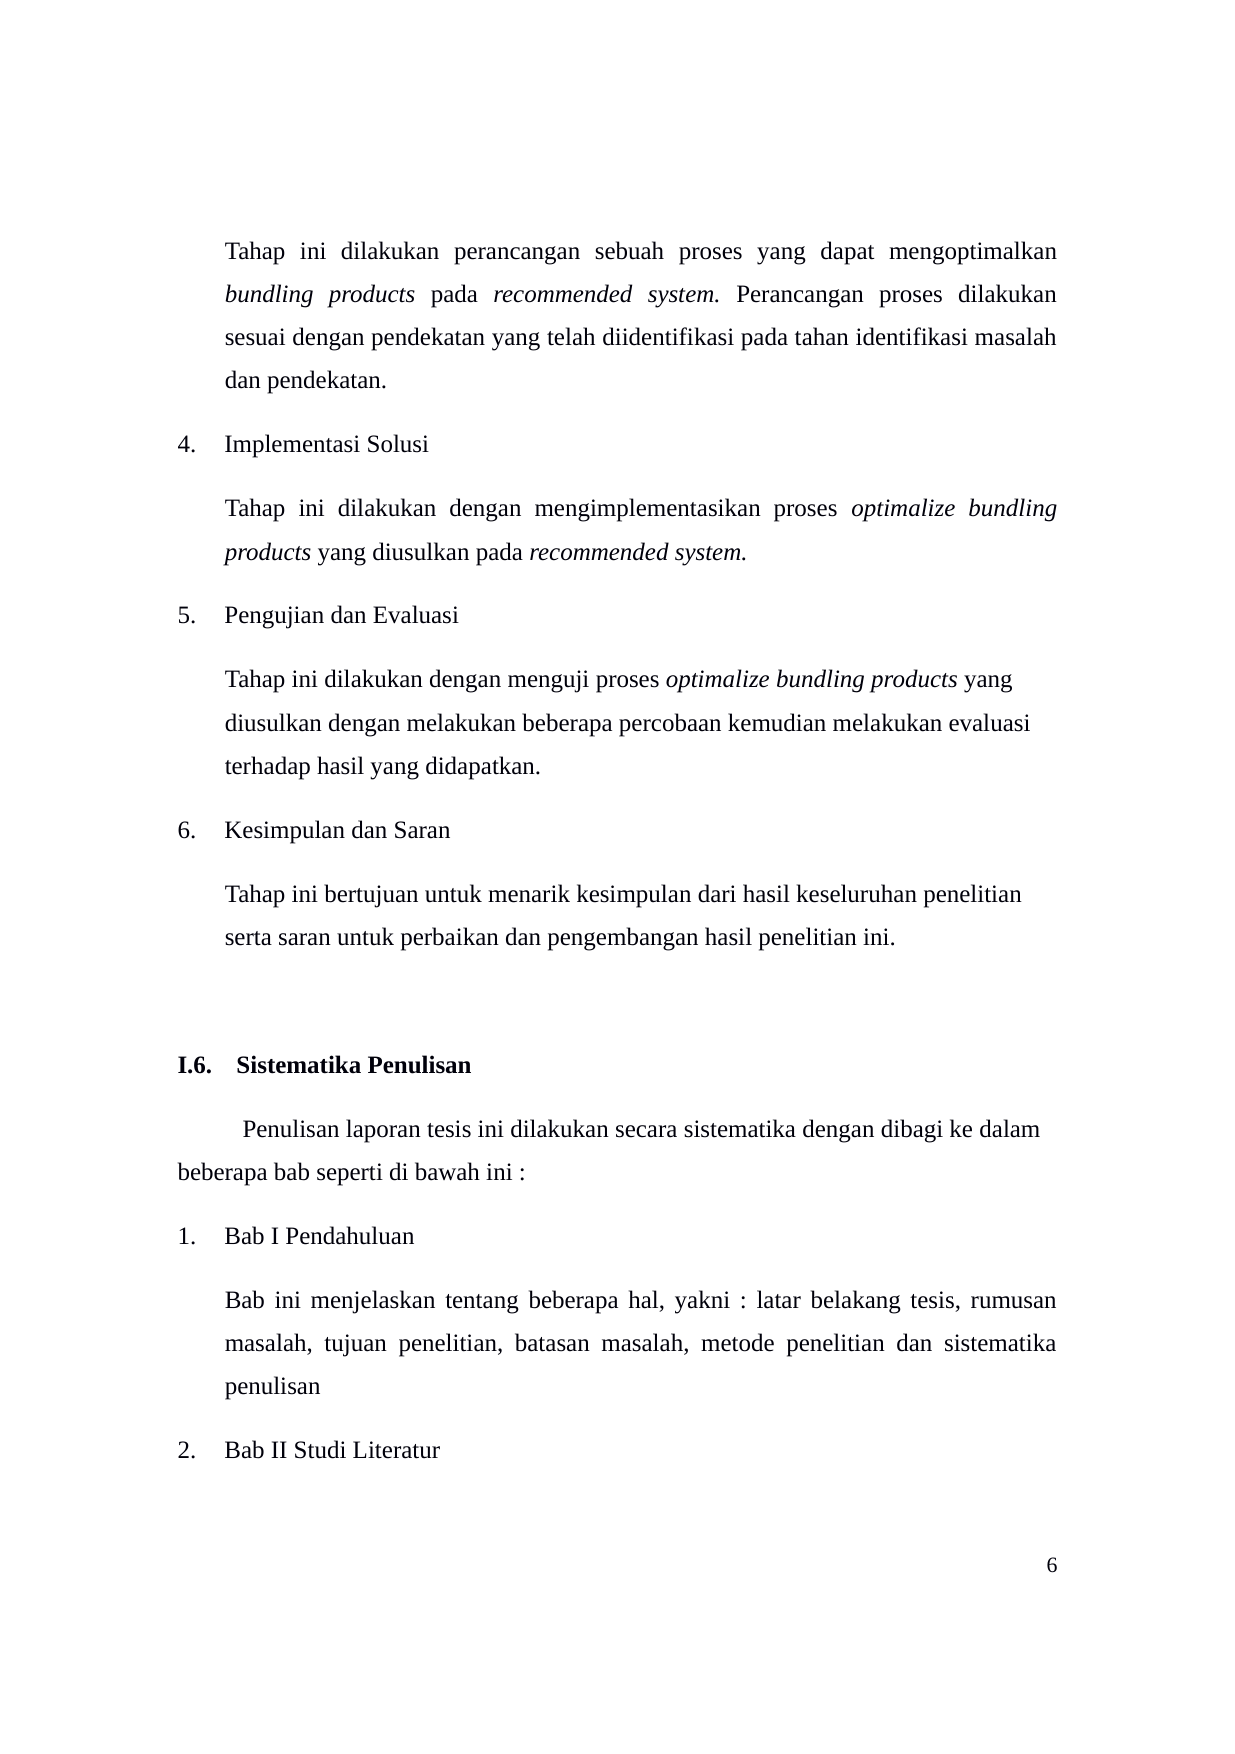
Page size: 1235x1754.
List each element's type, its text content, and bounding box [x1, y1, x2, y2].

text Penulisan laporan tesis ini dilakukan secara sistematika dengan dibagi ke dalam beberapa bab seperti di bawah ini : [177, 1114, 1057, 1186]
text Tahap ini dilakukan dengan menguji proses optimalize bundling products yang diusulkan dengan melakukan beberapa percobaan kemudian melakukan evaluasi terhadap hasil yang didapatkan. [224, 664, 1057, 779]
text Bab ini menjelaskan tentang beberapa hal, yakni : latar belakang tesis, rumusan masalah, tujuan penelitian, batasan masalah, metode penelitian dan sistematika penulisan [224, 1285, 1057, 1400]
text Tahap ini dilakukan dengan mengimplementasikan proses optimalize bundling products yang diusulkan pada recommended system. [224, 493, 1057, 565]
list Pengujian dan Evaluasi [177, 601, 1057, 629]
list Kesimpulan dan Saran [177, 815, 1057, 843]
list Implementasi Solusi [177, 429, 1057, 458]
text Tahap ini bertujuan untuk menarik kesimpulan dari hasil keseluruhan penelitian serta saran untuk perbaikan dan pengembangan hasil penelitian ini. [224, 879, 1057, 951]
text Tahap ini dilakukan perancangan sebuah proses yang dapat mengoptimalkan bundling products pada recommended system. Perancangan proses dilakukan sesuai dengan pendekatan yang telah diidentifikasi pada tahan identifikasi masalah dan pendekatan. [224, 236, 1057, 394]
list Bab I Pendahuluan [177, 1221, 1057, 1249]
subtitle Sistematika Penulisan [177, 1050, 1057, 1078]
list Bab II Studi Literatur [177, 1435, 1057, 1464]
